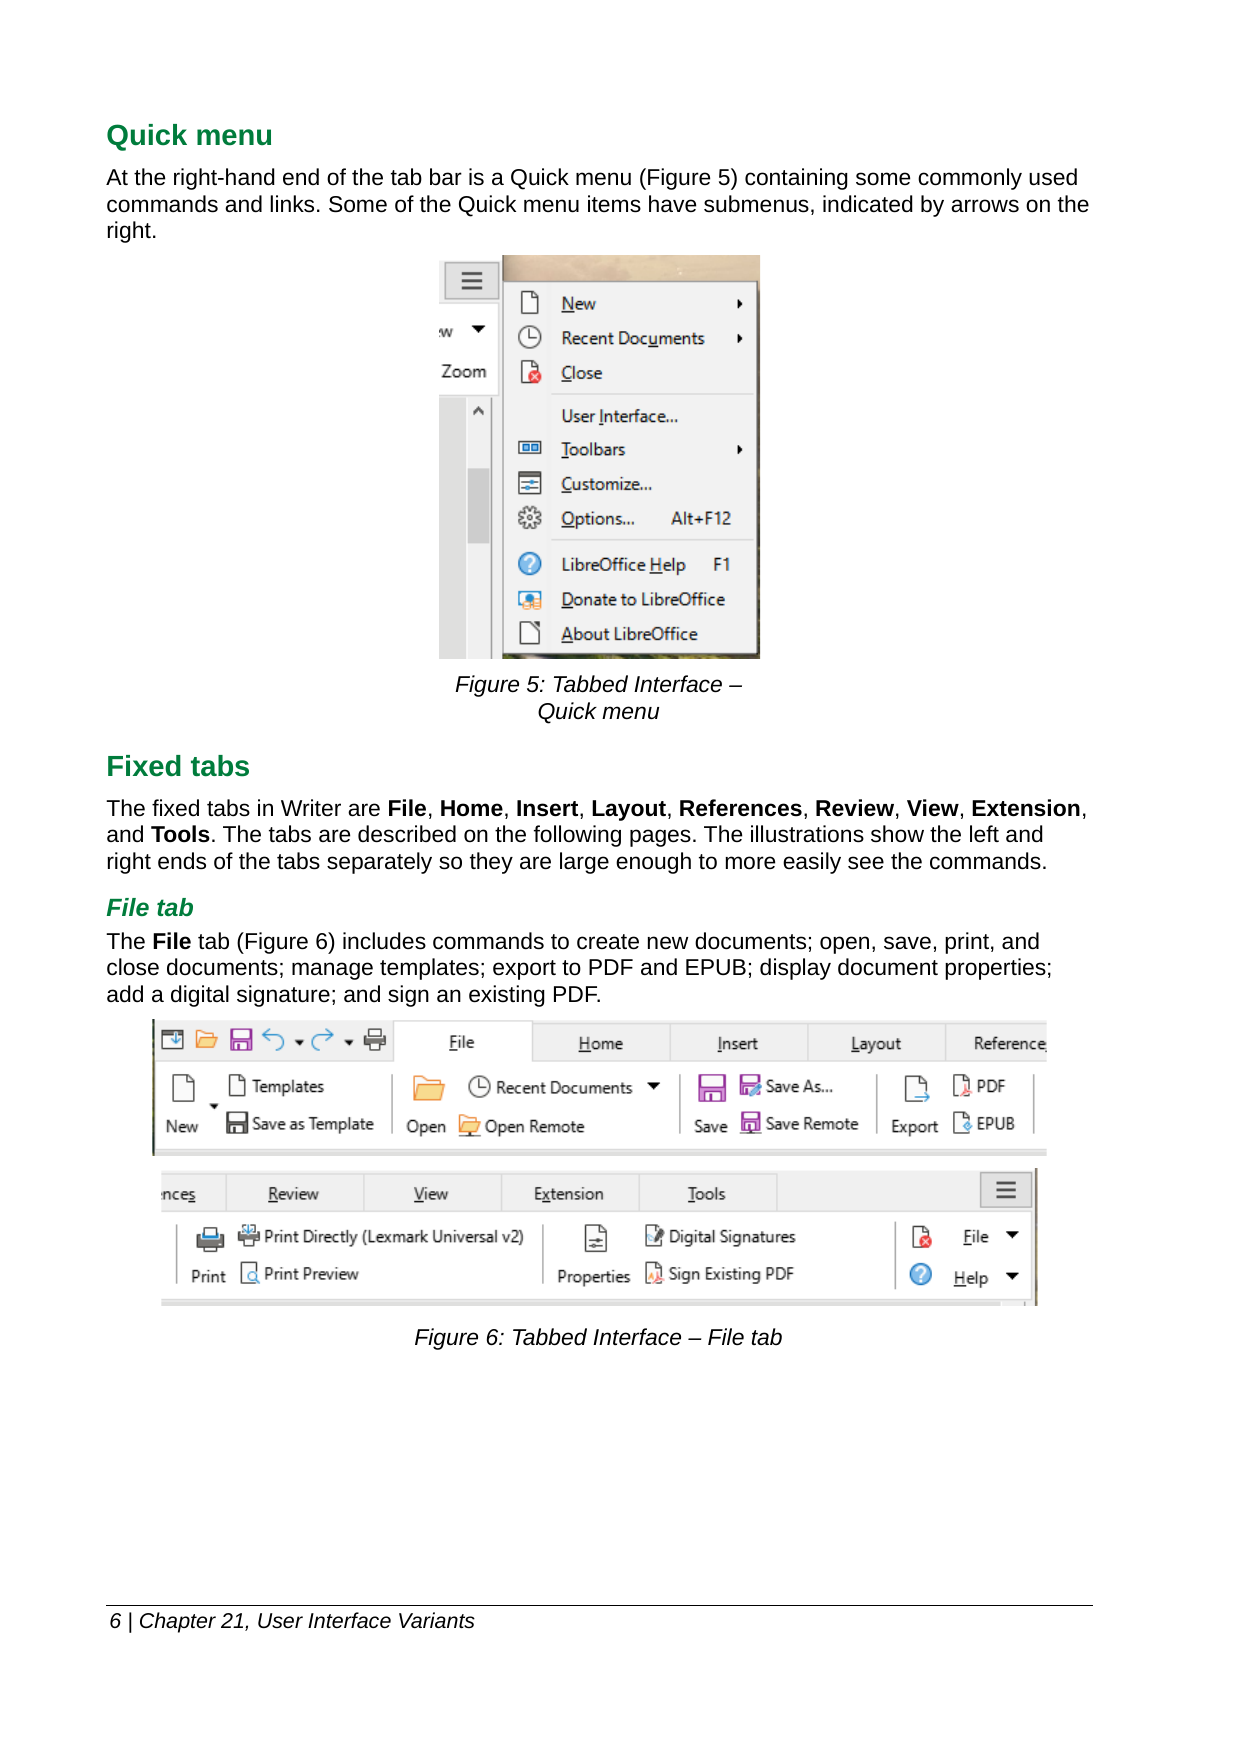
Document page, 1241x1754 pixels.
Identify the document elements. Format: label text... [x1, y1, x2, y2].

picture [439, 255, 761, 659]
picture [161, 1168, 1038, 1306]
subtitle Quick menu [106, 118, 1093, 152]
text Figure 6: Tabbed Interface – File tab [151, 1324, 1048, 1351]
subtitle Fixed tabs [106, 749, 1093, 782]
text Figure 5: Tabbed Interface – Quick menu [435, 671, 764, 724]
picture [152, 1019, 1047, 1156]
subtitle File tab [106, 893, 1093, 922]
text The fixed tabs in Writer are File, Home, Insert, Layout, References, Review, View, Extension, and Tools. The tabs are described on the following pages. The illustrations show the left and right ends of the tabs separately so they are large enough to more easily see the commands. [106, 795, 1093, 874]
text The File tab (Figure 6) includes commands to create new documents; open, save, print, and close documents; manage templates; export to PDF and EPUB; display document properties; add a digital signature; and sign an existing PDF. [106, 928, 1093, 1007]
text At the right-hand end of the tab bar is a Quick menu (Figure 5) containing some commonly used commands and links. Some of the Quick menu items have submenus, indicated by arrows on the right. [106, 164, 1093, 243]
